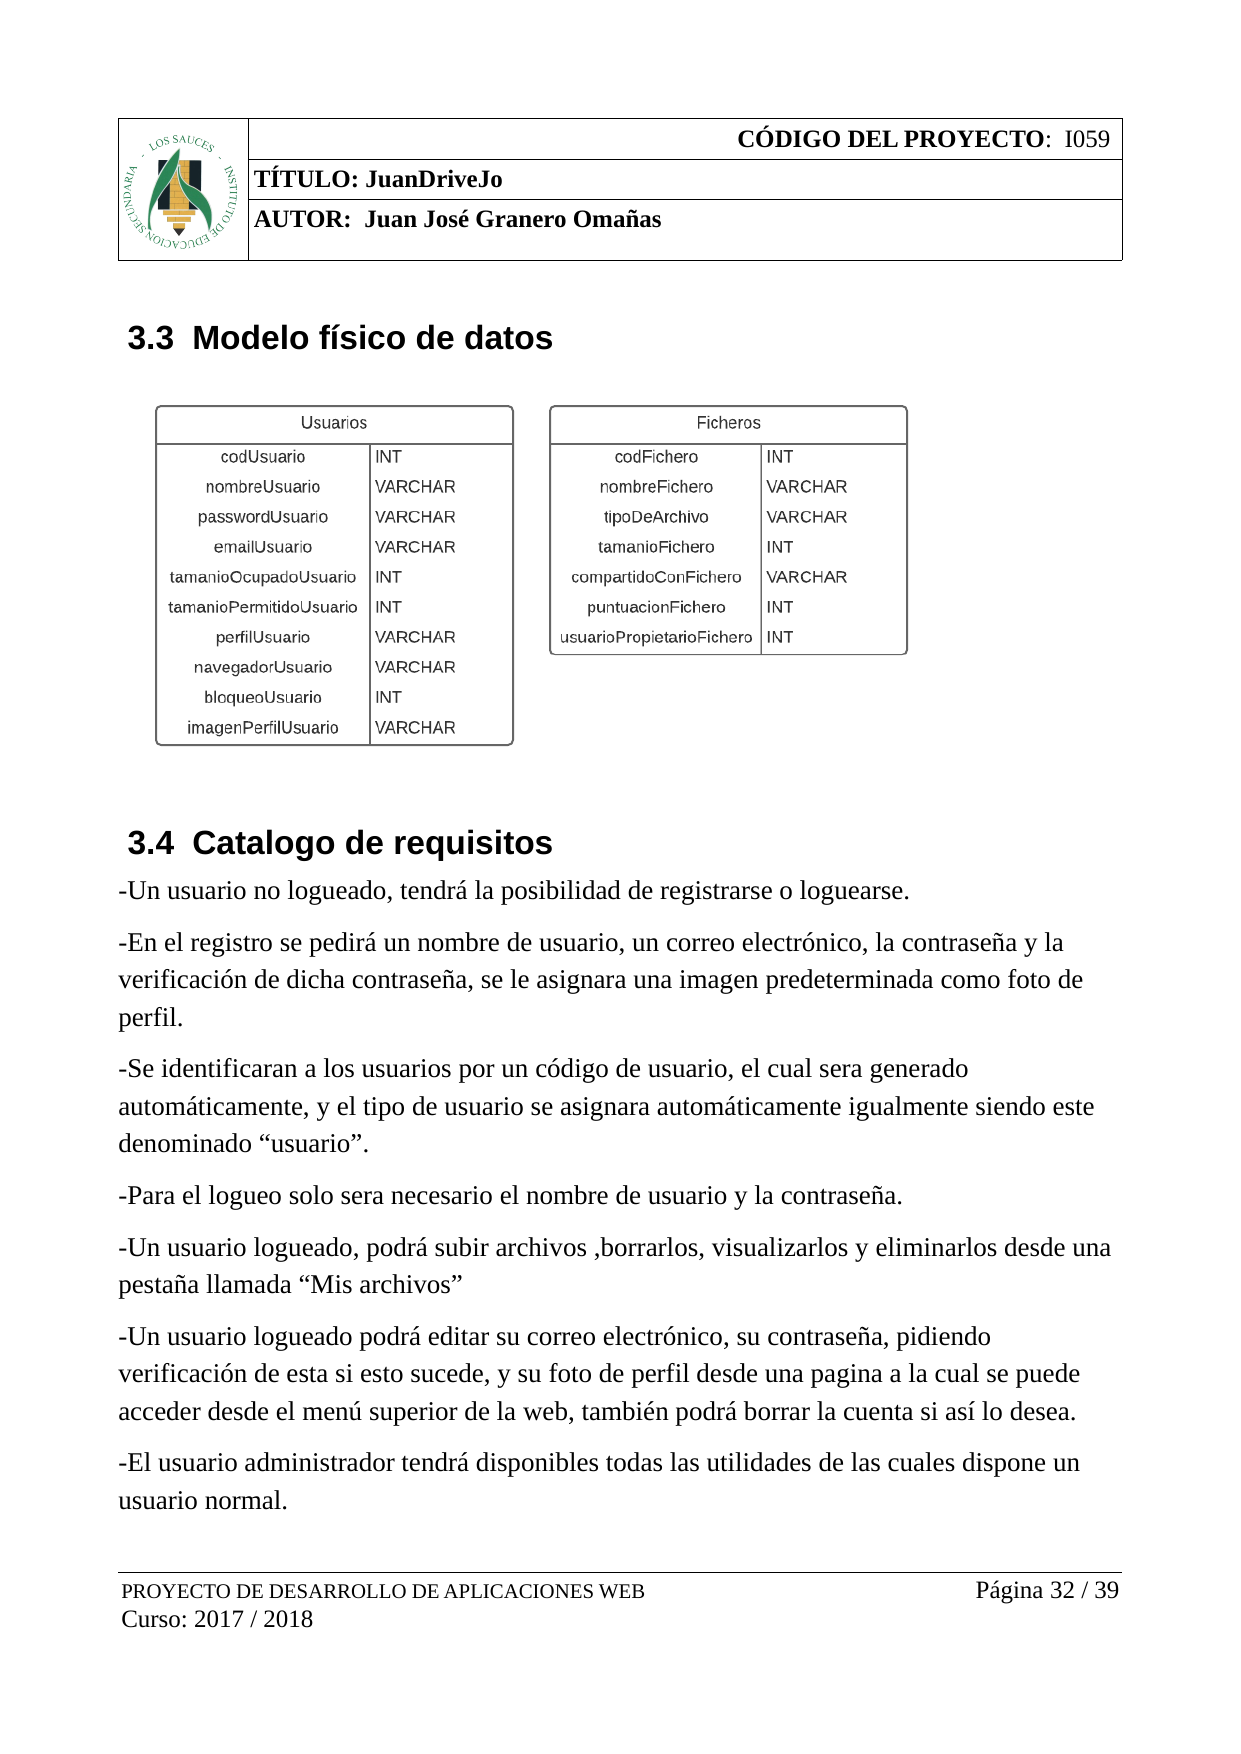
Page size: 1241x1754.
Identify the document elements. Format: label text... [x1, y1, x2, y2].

text -Para el logueo solo sera necesario el nombre de usuario y la contraseña. [118, 1179, 1122, 1210]
text -El usuario administrador tendrá disponibles todas las utilidades de las cuales dispone un usuario normal. [118, 1447, 1122, 1515]
subtitle Modelo físico de datos [118, 318, 1122, 357]
picture [112, 123, 254, 257]
text -Un usuario logueado, podrá subir archivos ,borrarlos, visualizarlos y eliminarlos desde una pestaña llamada “Mis archivos” [118, 1231, 1122, 1299]
text -En el registro se pedirá un nombre de usuario, un correo electrónico, la contraseña y la verificación de dicha contraseña, se le asignara una imagen predeterminada como foto de perfil. [118, 926, 1122, 1032]
subtitle Catalogo de requisitos [118, 823, 1122, 862]
text -Se identificaran a los usuarios por un código de usuario, el cual sera generado automáticamente, y el tipo de usuario se asignara automáticamente igualmente siendo este denominado “usuario”. [118, 1053, 1122, 1158]
text -Un usuario no logueado, tendrá la posibilidad de registrarse o loguearse. [118, 874, 1122, 905]
picture [118, 369, 944, 782]
text -Un usuario logueado podrá editar su correo electrónico, su contraseña, pidiendo verificación de esta si esto sucede, y su foto de perfil desde una pagina a la cual se puede acceder desde el menú superior de la web, también podrá borrar la cuenta si así lo desea. [118, 1320, 1122, 1426]
